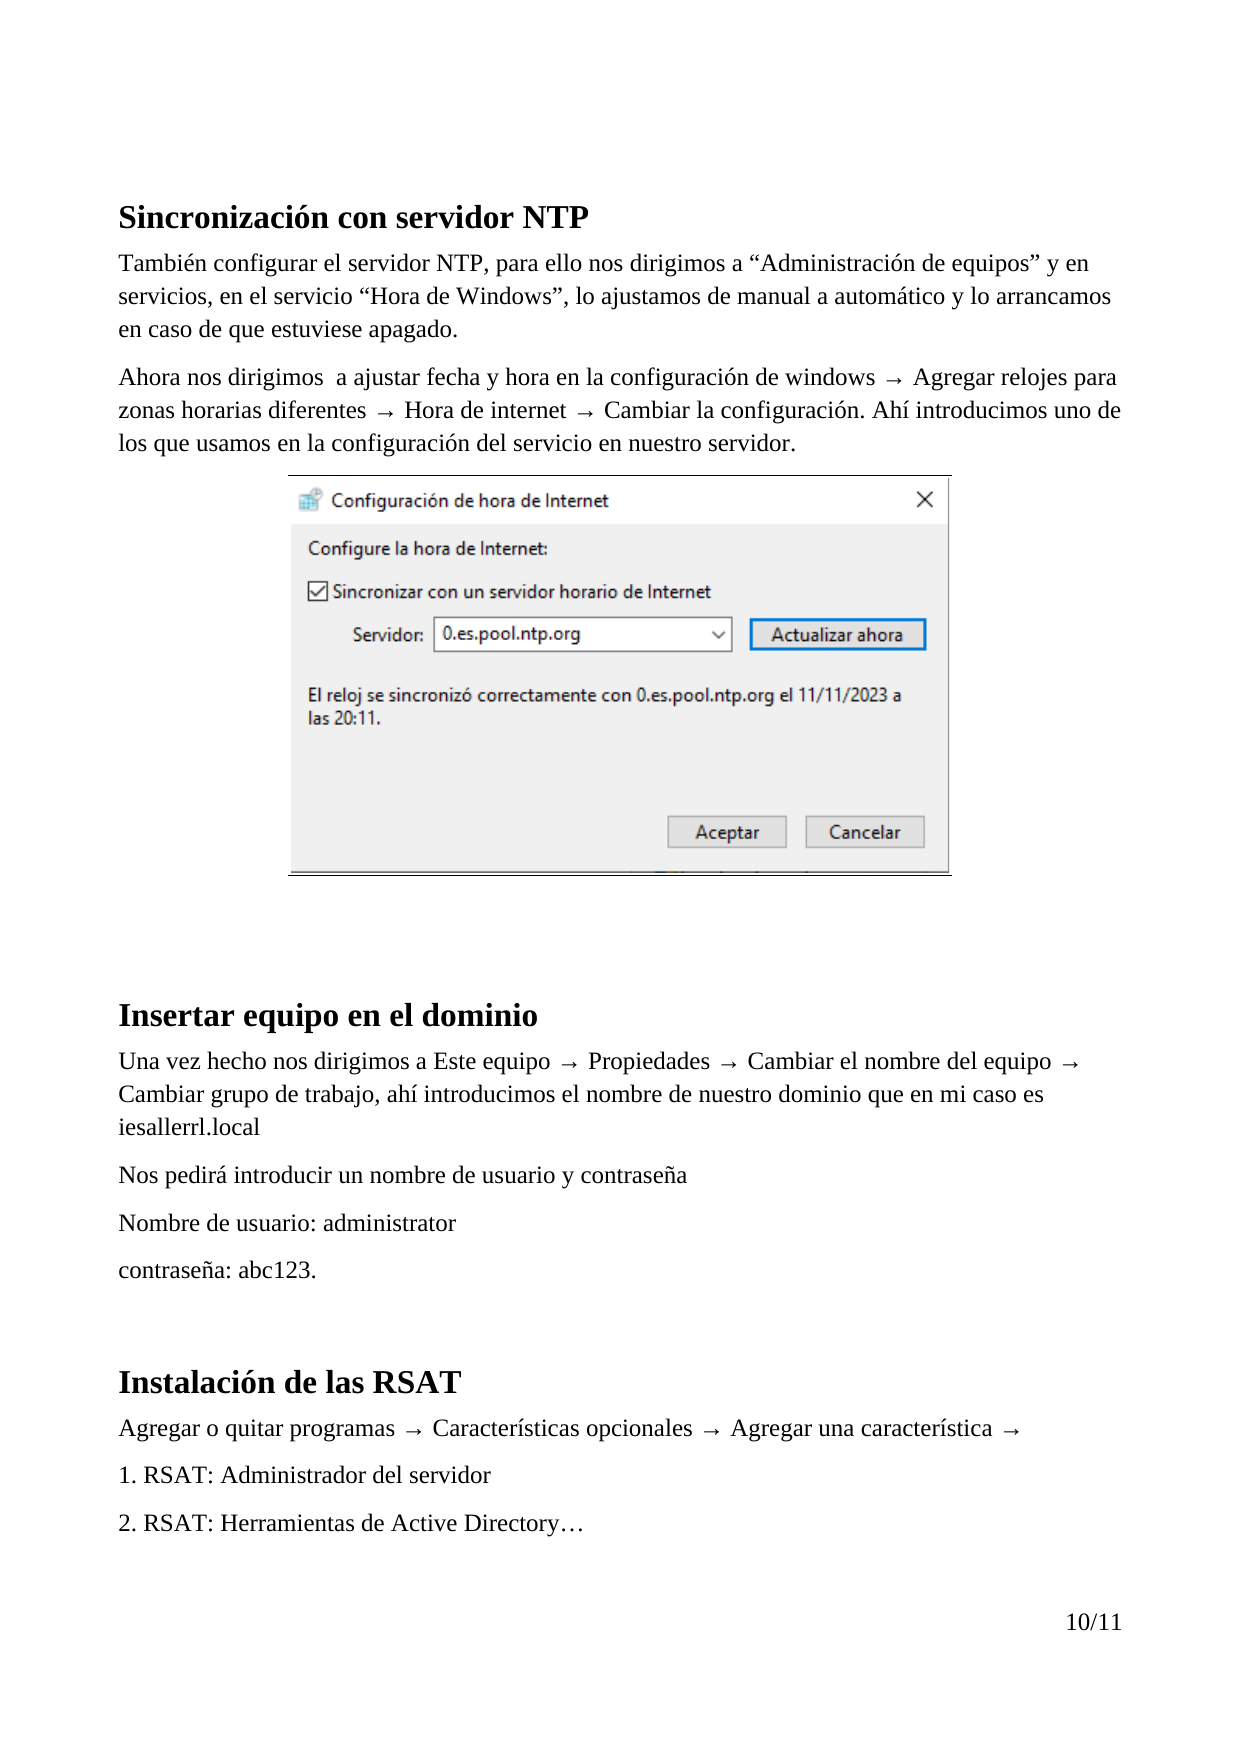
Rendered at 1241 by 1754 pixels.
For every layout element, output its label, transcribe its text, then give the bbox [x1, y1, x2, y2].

text 2. RSAT: Herramientas de Active Directory… [118, 1508, 1122, 1537]
text También configurar el servidor NTP, para ello nos dirigimos a “Administración de equipos” y en servicios, en el servicio “Hora de Windows”, lo ajustamos de manual a automático y lo arrancamos en caso de que estuviese apagado. [118, 248, 1122, 343]
text Nombre de usuario: administrator [118, 1208, 1122, 1236]
text contraseña: abc123. [118, 1255, 1122, 1284]
text Ahora nos dirigimos a ajustar fecha y hora en la configuración de windows → Agregar relojes para zonas horarias diferentes → Hora de internet → Cambiar la configuración. Ahí introducimos uno de los que usamos en la configuración del servicio en nuestro servidor. [118, 362, 1122, 456]
text Nos pedirá introducir un nombre de usuario y contraseña [118, 1160, 1122, 1189]
text Una vez hecho nos dirigimos a Este equipo → Propiedades → Cambiar el nombre del equipo → Cambiar grupo de trabajo, ahí introducimos el nombre de nuestro dominio que en mi caso es iesallerrl.local [118, 1046, 1122, 1141]
subtitle Instalación de las RSAT [118, 1324, 1122, 1400]
subtitle Insertar equipo en el dominio [118, 996, 1122, 1034]
text 1. RSAT: Administrador del servidor [118, 1461, 1122, 1489]
text Agregar o quitar programas → Características opcionales → Agregar una característica → [118, 1413, 1122, 1442]
picture [291, 478, 950, 873]
subtitle Sincronización con servidor NTP [118, 197, 1122, 236]
